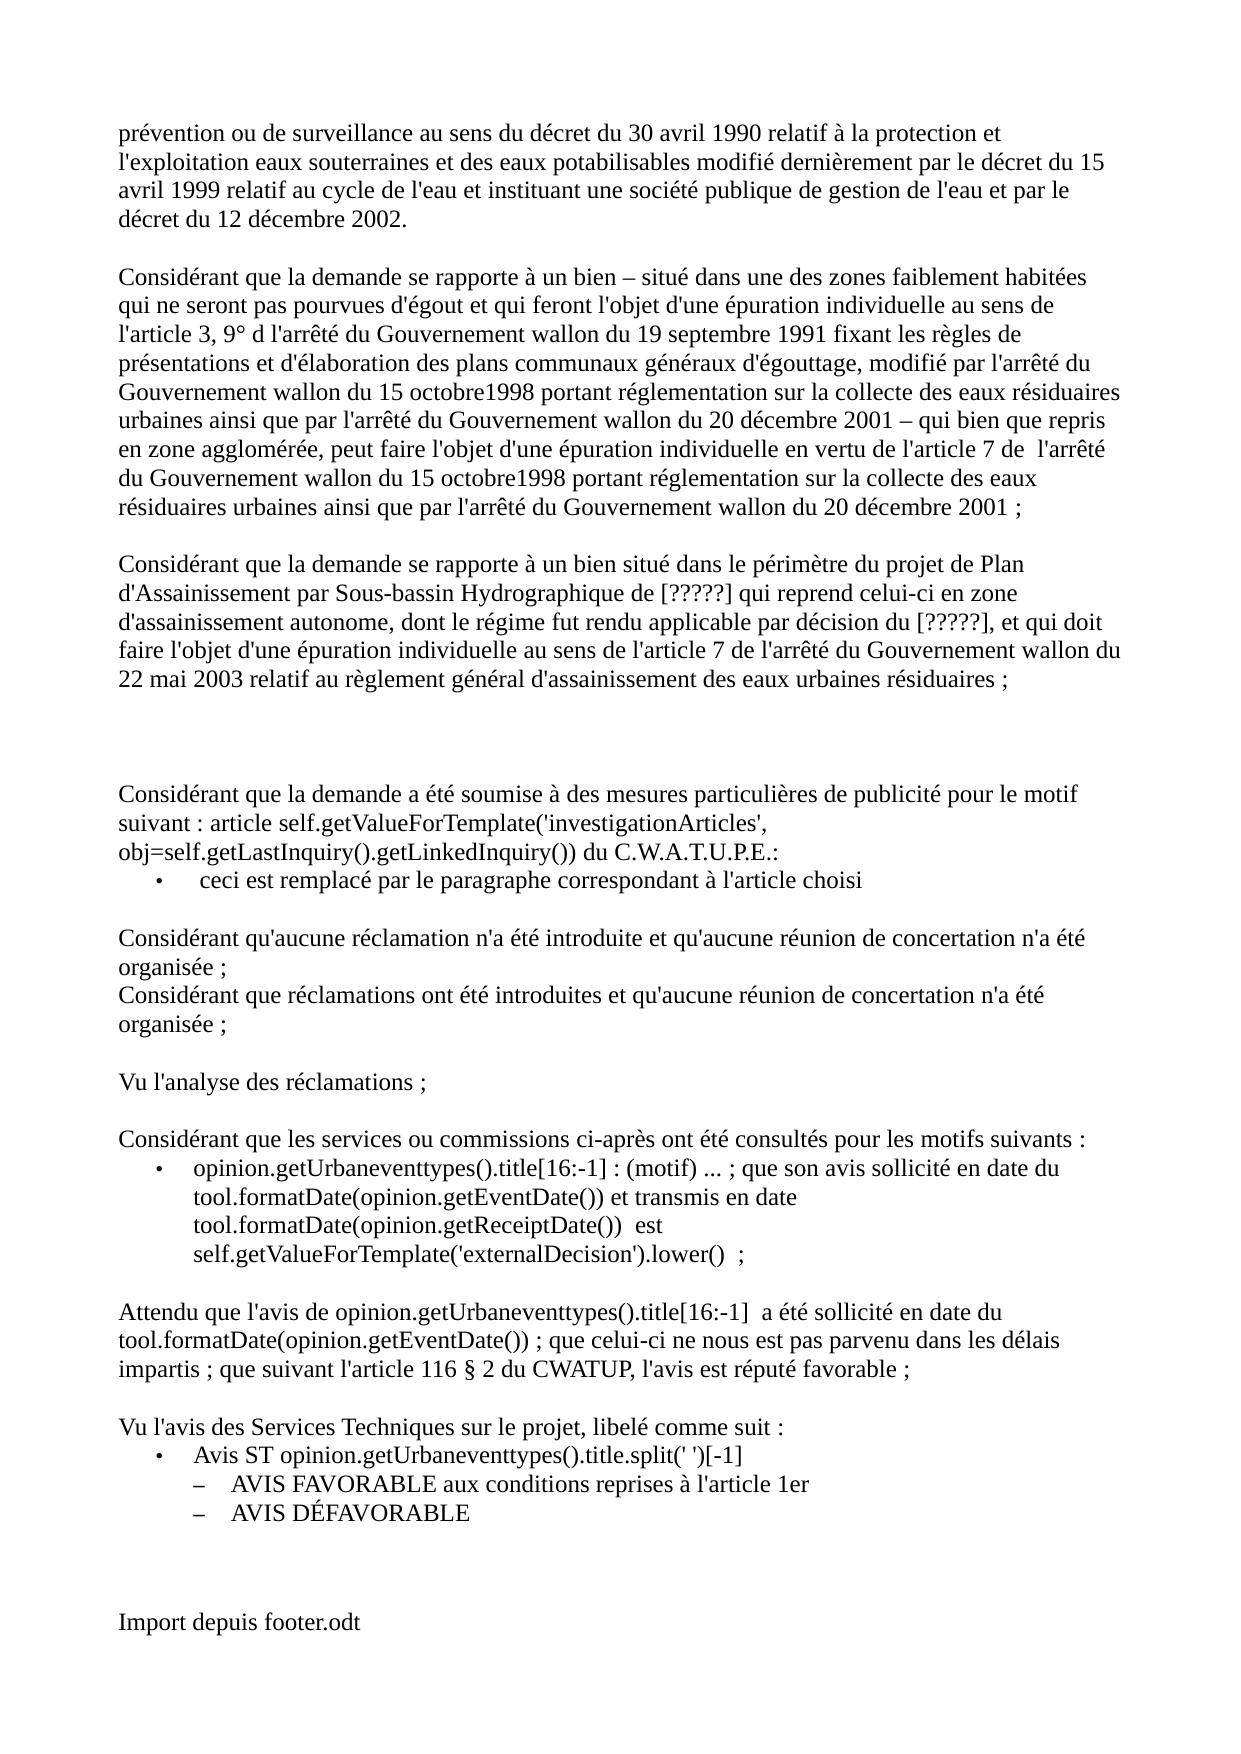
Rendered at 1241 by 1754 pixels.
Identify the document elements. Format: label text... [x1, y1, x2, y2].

text Vu l'avis des Services Techniques sur le projet, libelé comme suit : [118, 1412, 1122, 1441]
text prévention ou de surveillance au sens du décret du 30 avril 1990 relatif à la protection et l'exploitation eaux souterraines et des eaux potabilisables modifié dernièrement par le décret du 15 avril 1999 relatif au cycle de l'eau et instituant une société publique de gestion de l'eau et par le décret du 12 décembre 2002. [118, 118, 1122, 262]
list opinion.getUrbaneventtypes().title[16:-1] : (motif) ... ; que son avis sollicité en date du tool.formatDate(opinion.getEventDate()) et transmis en date tool.formatDate(opinion.getReceiptDate()) est self.getValueForTemplate('externalDecision').lower() ; [156, 1153, 1122, 1268]
list AVIS FAVORABLE aux conditions reprises à l'article 1er [193, 1469, 1122, 1498]
text Attendu que l'avis de opinion.getUrbaneventtypes().title[16:-1] a été sollicité en date du tool.formatDate(opinion.getEventDate()) ; que celui-ci ne nous est pas parvenu dans les délais impartis ; que suivant l'article 116 § 2 du CWATUP, l'avis est réputé favorable ; [118, 1297, 1122, 1383]
list Avis ST opinion.getUrbaneventtypes().title.split(' ')[-1] [156, 1441, 1122, 1469]
text Considérant que la demande a été soumise à des mesures particulières de publicité pour le motif suivant : article self.getValueForTemplate('investigationArticles', obj=self.getLastInquiry().getLinkedInquiry()) du C.W.A.T.U.P.E.: [118, 751, 1122, 866]
text Considérant qu'aucune réclamation n'a été introduite et qu'aucune réunion de concertation n'a été organisée ; [118, 894, 1122, 981]
text Considérant que réclamations ont été introduites et qu'aucune réunion de concertation n'a été organisée ; Vu l'analyse des réclamations ; [118, 981, 1122, 1124]
text Considérant que les services ou commissions ci-après ont été consultés pour les motifs suivants : [118, 1124, 1122, 1153]
list ceci est remplacé par le paragraphe correspondant à l'article choisi [156, 866, 1122, 894]
list AVIS DÉFAVORABLE [193, 1498, 1122, 1527]
text Considérant que la demande se rapporte à un bien situé dans le périmètre du projet de Plan d'Assainissement par Sous-bassin Hydrographique de [?????] qui reprend celui-ci en zone d'assainissement autonome, dont le régime fut rendu applicable par décision du [?????], et qui doit faire l'objet d'une épuration individuelle au sens de l'article 7 de l'arrêté du Gouvernement wallon du 22 mai 2003 relatif au règlement général d'assainissement des eaux urbaines résiduaires ; [118, 549, 1122, 693]
text Considérant que la demande se rapporte à un bien – situé dans une des zones faiblement habitées qui ne seront pas pourvues d'égout et qui feront l'objet d'une épuration individuelle au sens de l'article 3, 9° d l'arrêté du Gouvernement wallon du 19 septembre 1991 fixant les règles de présentations et d'élaboration des plans communaux généraux d'égouttage, modifié par l'arrêté du Gouvernement wallon du 15 octobre1998 portant réglementation sur la collecte des eaux résiduaires urbaines ainsi que par l'arrêté du Gouvernement wallon du 20 décembre 2001 – qui bien que repris en zone agglomérée, peut faire l'objet d'une épuration individuelle en vertu de l'article 7 de l'arrêté du Gouvernement wallon du 15 octobre1998 portant réglementation sur la collecte des eaux résiduaires urbaines ainsi que par l'arrêté du Gouvernement wallon du 20 décembre 2001 ; [118, 262, 1122, 549]
